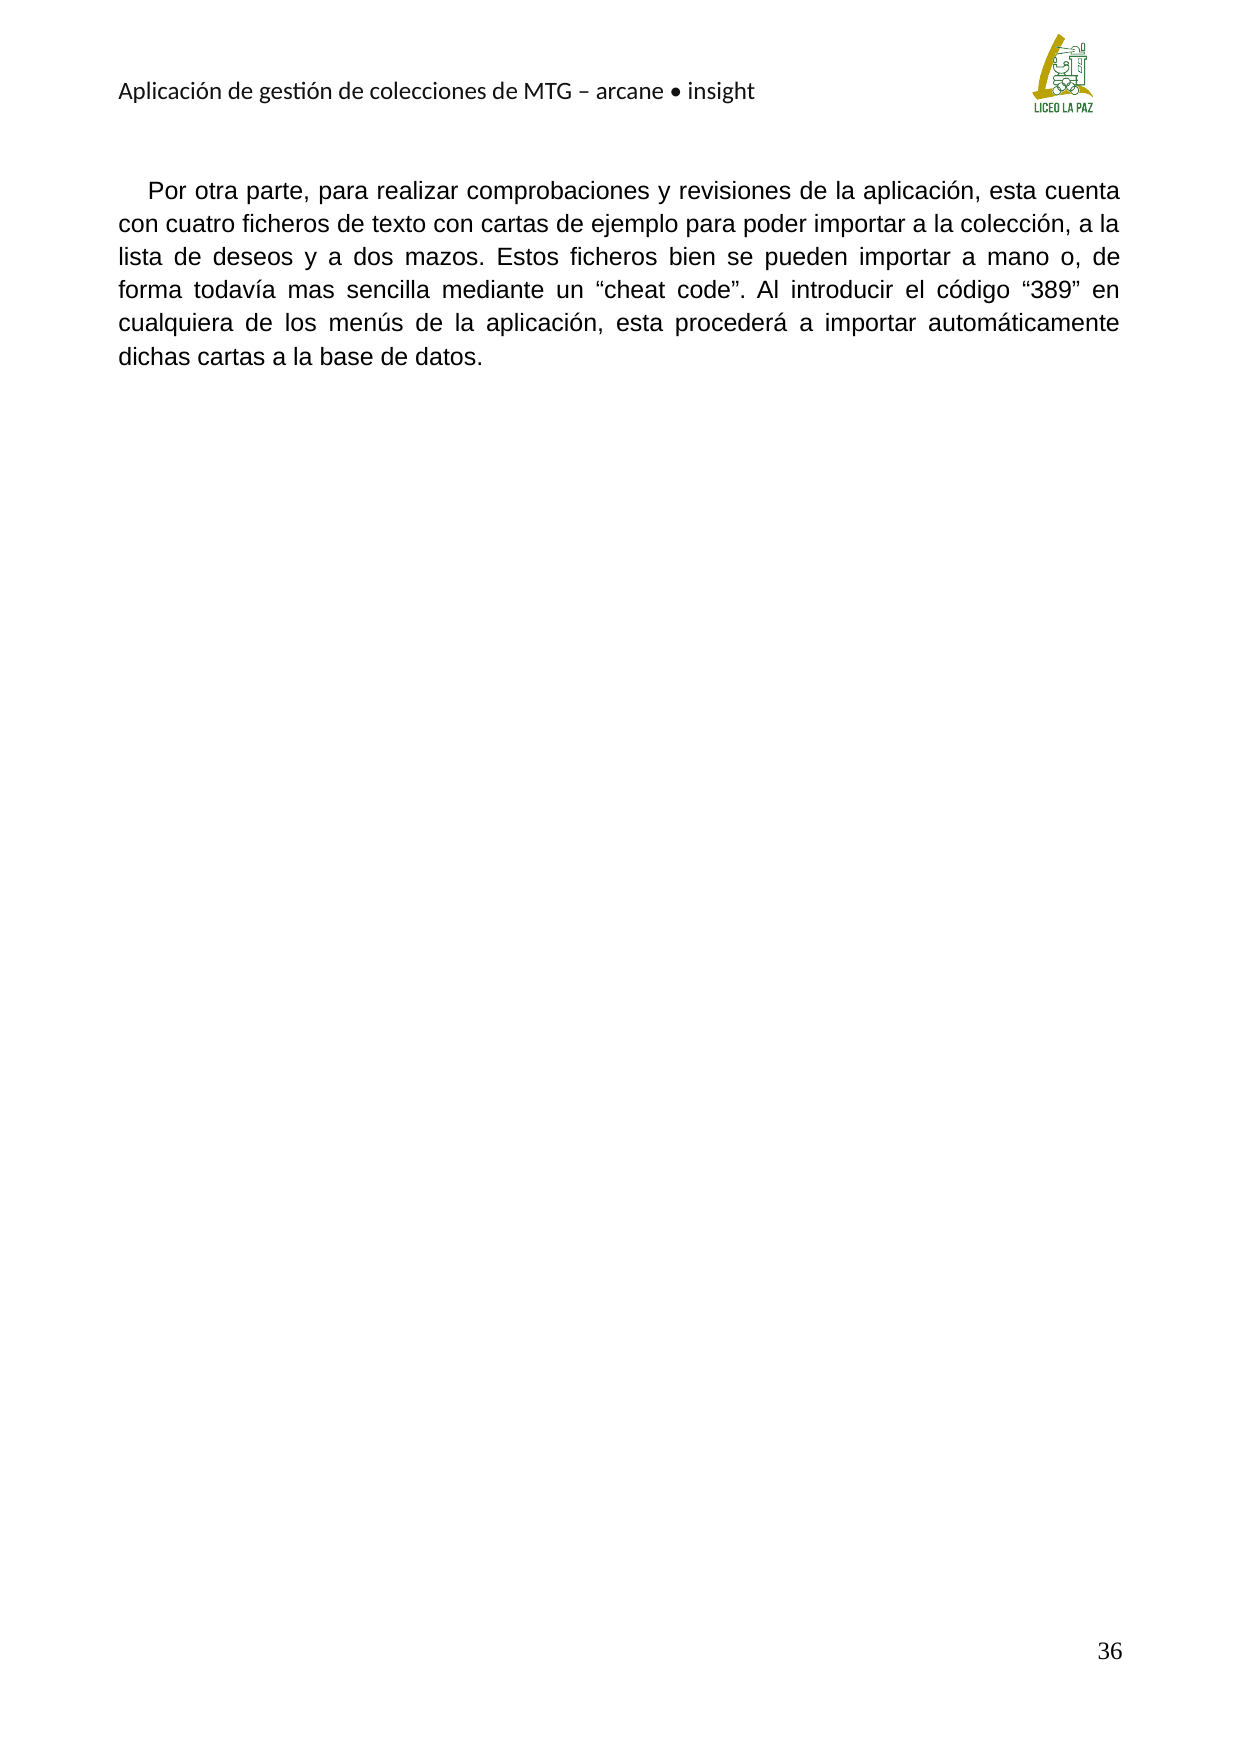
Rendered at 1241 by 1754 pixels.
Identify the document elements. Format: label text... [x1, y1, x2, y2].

text Por otra parte, para realizar comprobaciones y revisiones de la aplicación, esta cuenta con cuatro ficheros de texto con cartas de ejemplo para poder importar a la colección, a la lista de deseos y a dos mazos. Estos ficheros bien se pueden importar a mano o, de forma todavía mas sencilla mediante un “cheat code”. Al introducir el código “389” en cualquiera de los menús de la aplicación, esta procederá a importar automáticamente dichas cartas a la base de datos. [118, 176, 1122, 370]
picture [1025, 26, 1100, 121]
